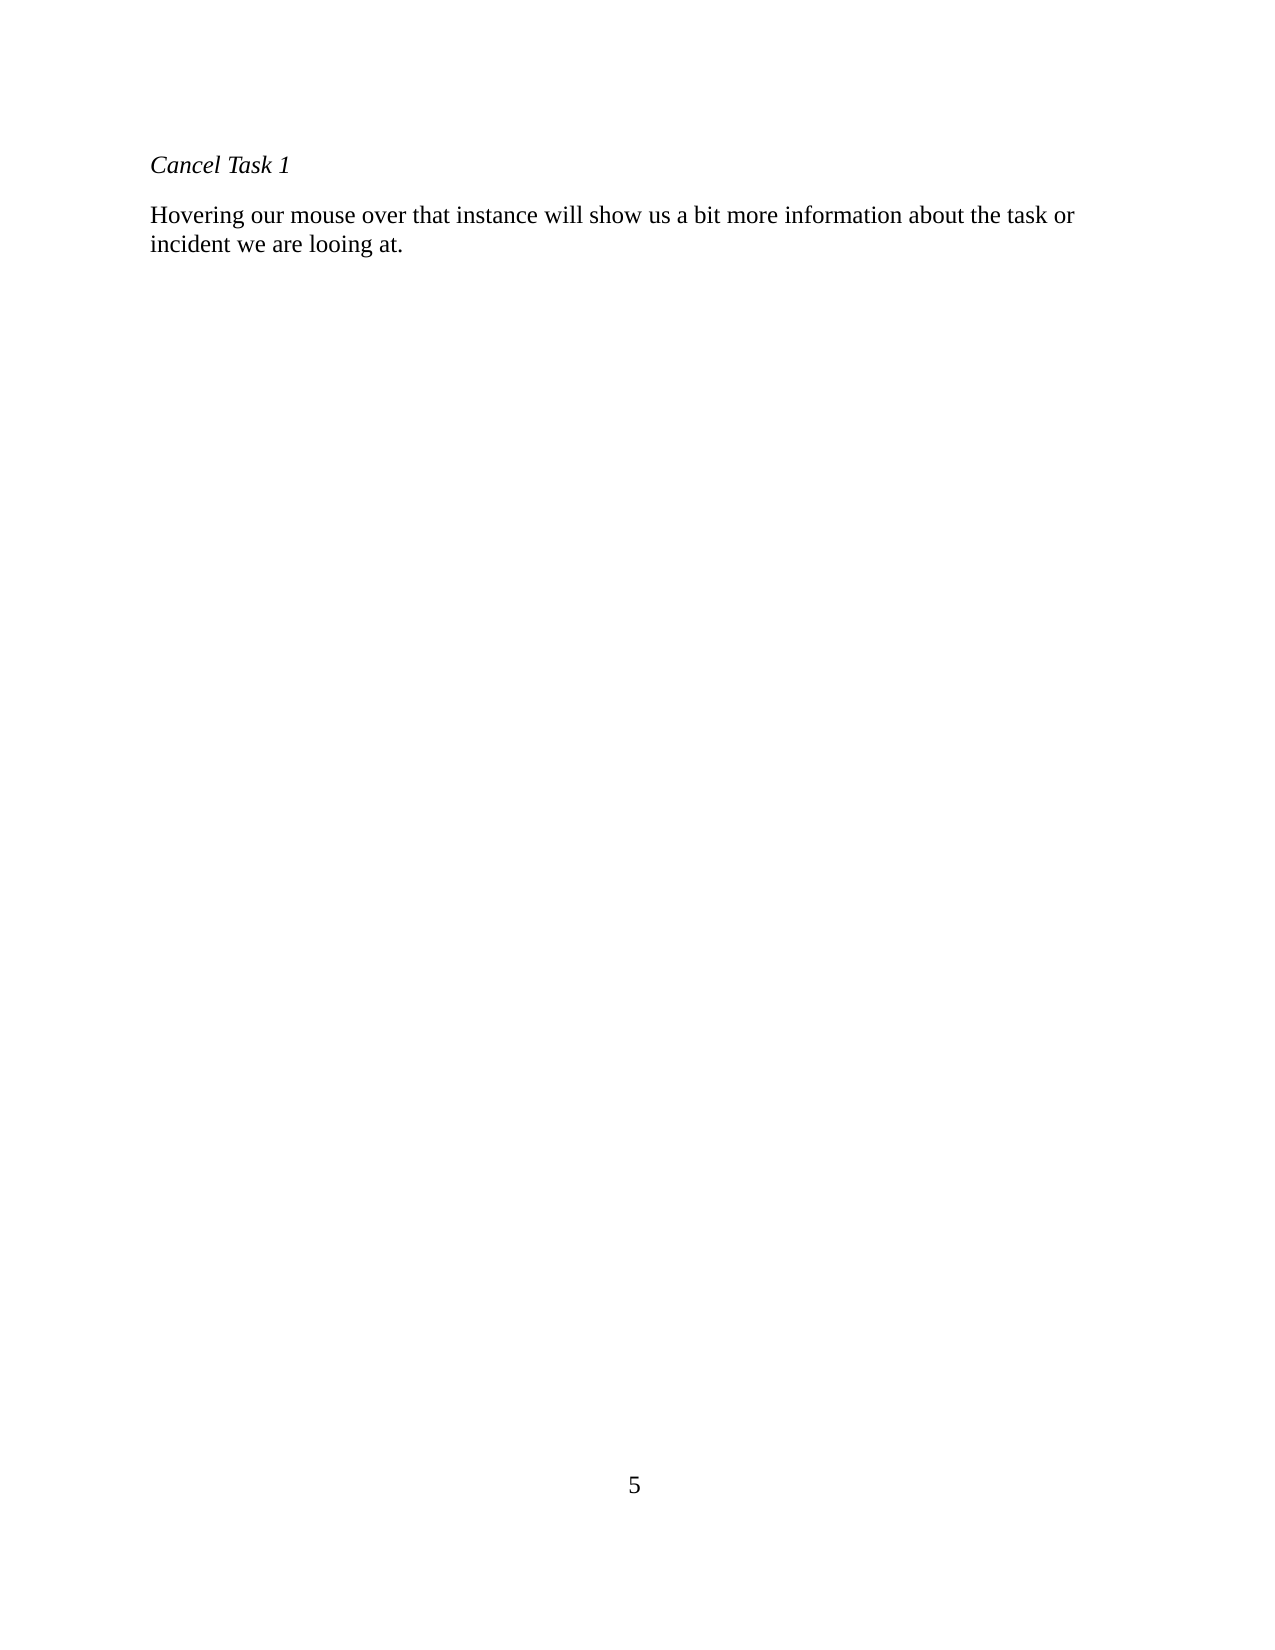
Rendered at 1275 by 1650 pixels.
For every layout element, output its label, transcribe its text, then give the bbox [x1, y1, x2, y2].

text Cancel Task 1 [150, 150, 1125, 179]
text Hovering our mouse over that instance will show us a bit more information about the task or incident we are looing at. [150, 200, 1125, 258]
